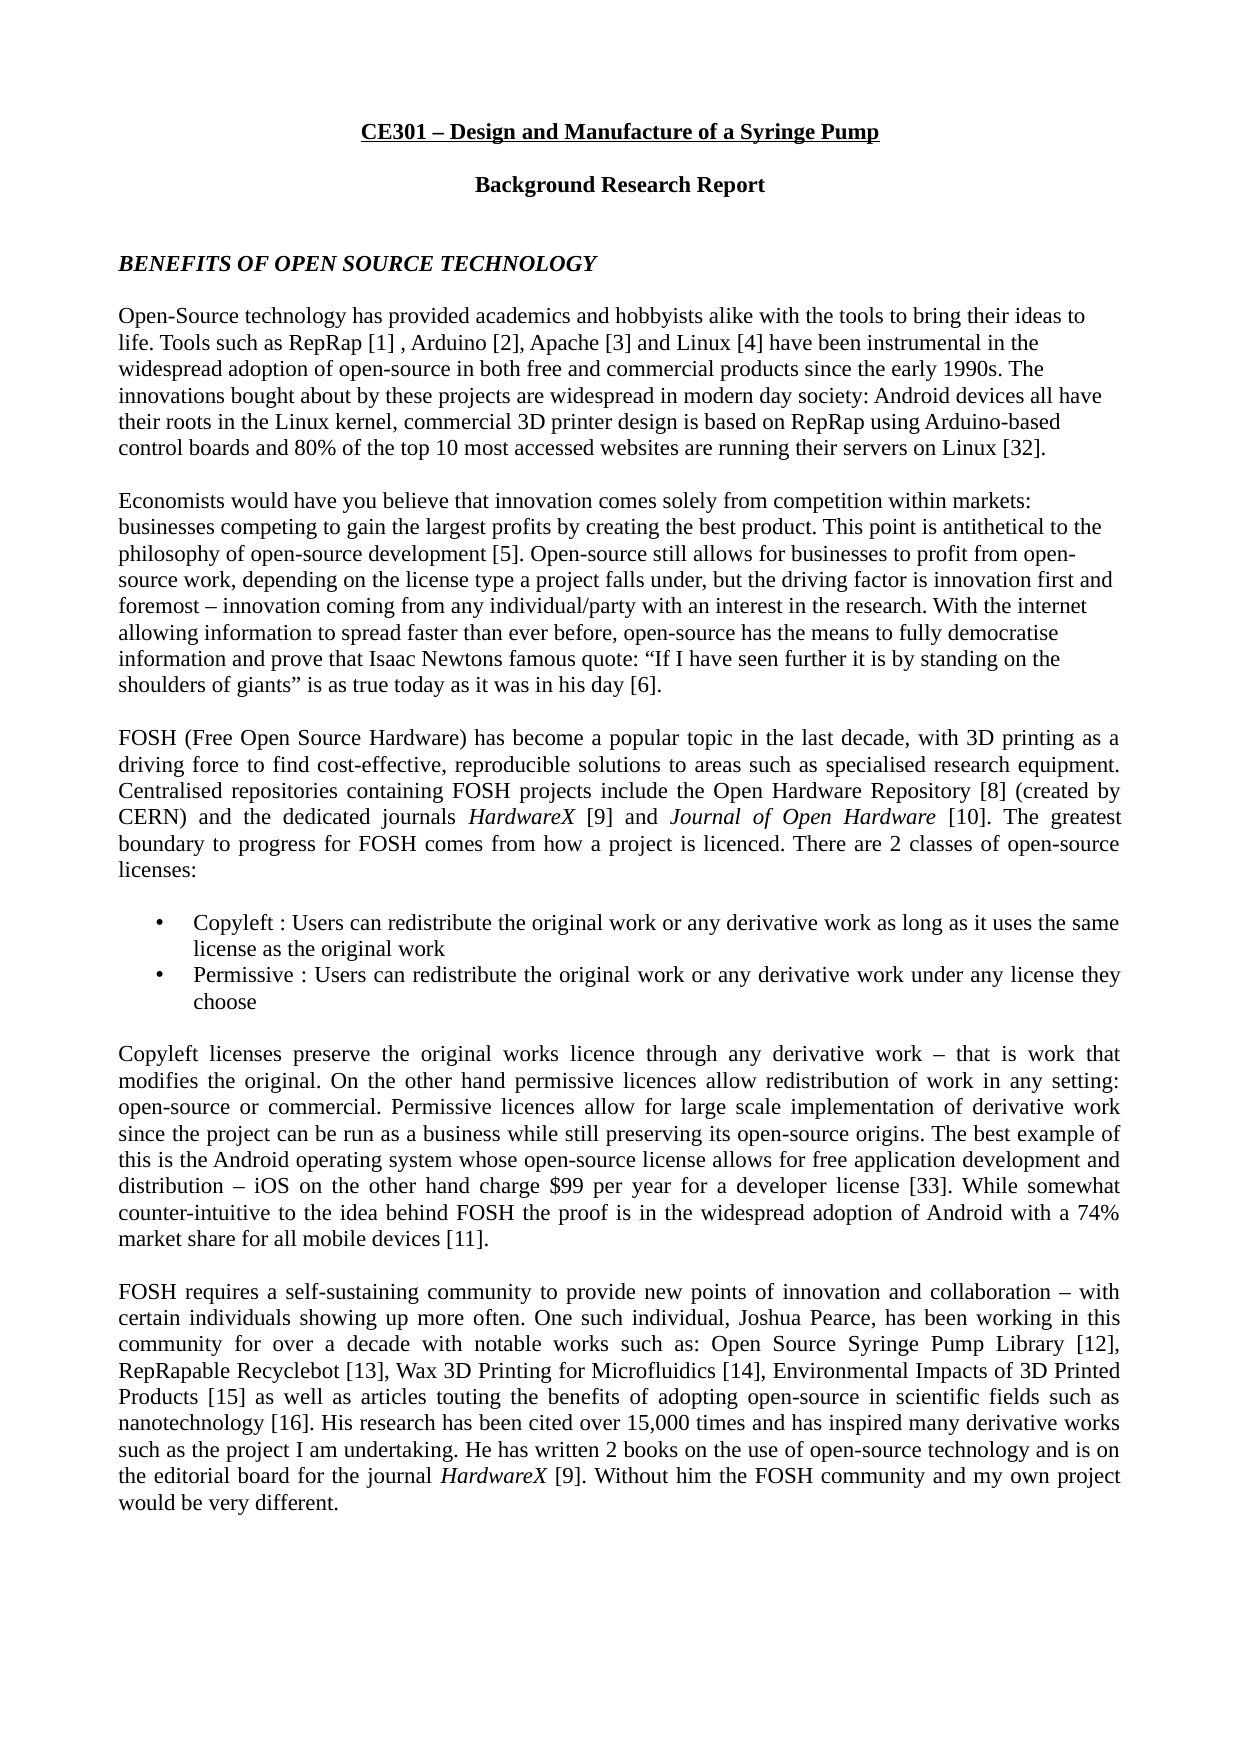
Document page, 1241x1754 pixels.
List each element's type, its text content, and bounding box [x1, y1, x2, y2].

text Copyleft licenses preserve the original works licence through any derivative work – that is work that modifies the original. On the other hand permissive licences allow redistribution of work in any setting: open-source or commercial. Permissive licences allow for large scale implementation of derivative work since the project can be run as a business while still preserving its open-source origins. The best example of this is the Android operating system whose open-source license allows for free application development and distribution – iOS on the other hand charge $99 per year for a developer license [33]. While somewhat counter-intuitive to the idea behind FOSH the proof is in the widespread adoption of Android with a 74% market share for all mobile devices [11]. [118, 1041, 1122, 1251]
text BENEFITS OF OPEN SOURCE TECHNOLOGY [118, 250, 1122, 276]
text Open-Source technology has provided academics and hobbyists alike with the tools to bring their ideas to life. Tools such as RepRap [1] , Arduino [2], Apache [3] and Linux [4] have been instrumental in the widespread adoption of open-source in both free and commercial products since the early 1990s. The innovations bought about by these projects are widespread in modern day society: Android devices all have their roots in the Linux kernel, commercial 3D printer design is based on RepRap using Arduino-based control boards and 80% of the top 10 most accessed websites are running their servers on Linux [32]. [118, 303, 1122, 461]
list Copyleft : Users can redistribute the original work or any derivative work as long as it uses the same license as the original work [156, 909, 1122, 961]
text FOSH (Free Open Source Hardware) has become a popular topic in the last decade, with 3D printing as a driving force to find cost-effective, reproducible solutions to areas such as specialised research equipment. Centralised repositories containing FOSH projects include the Open Hardware Repository [8] (created by CERN) and the dedicated journals HardwareX [9] and Journal of Open Hardware [10]. The greatest boundary to progress for FOSH comes from how a project is licenced. There are 2 classes of open-source licenses: [118, 724, 1122, 882]
text CE301 – Design and Manufacture of a Syringe Pump [118, 118, 1122, 144]
list Permissive : Users can redistribute the original work or any derivative work under any license they choose [156, 961, 1122, 1014]
text Background Research Report [118, 171, 1122, 197]
text Economists would have you believe that innovation comes solely from competition within markets: businesses competing to gain the largest profits by creating the best product. This point is antithetical to the philosophy of open-source development [5]. Open-source still allows for businesses to profit from open-source work, depending on the license type a project falls under, but the driving factor is innovation first and foremost – innovation coming from any individual/party with an interest in the research. With the internet allowing information to spread faster than ever before, open-source has the means to fully democratise information and prove that Isaac Newtons famous quote: “If I have seen further it is by standing on the shoulders of giants” is as true today as it was in his day [6]. [118, 487, 1122, 698]
text FOSH requires a self-sustaining community to provide new points of innovation and collaboration – with certain individuals showing up more often. One such individual, Joshua Pearce, has been working in this community for over a decade with notable works such as: Open Source Syringe Pump Library [12], RepRapable Recyclebot [13], Wax 3D Printing for Microfluidics [14], Environmental Impacts of 3D Printed Products [15] as well as articles touting the benefits of adopting open-source in scientific fields such as nanotechnology [16]. His research has been cited over 15,000 times and has inspired many derivative works such as the project I am undertaking. He has written 2 books on the use of open-source technology and is on the editorial board for the journal HardwareX [9]. Without him the FOSH community and my own project would be very different. [118, 1278, 1122, 1515]
